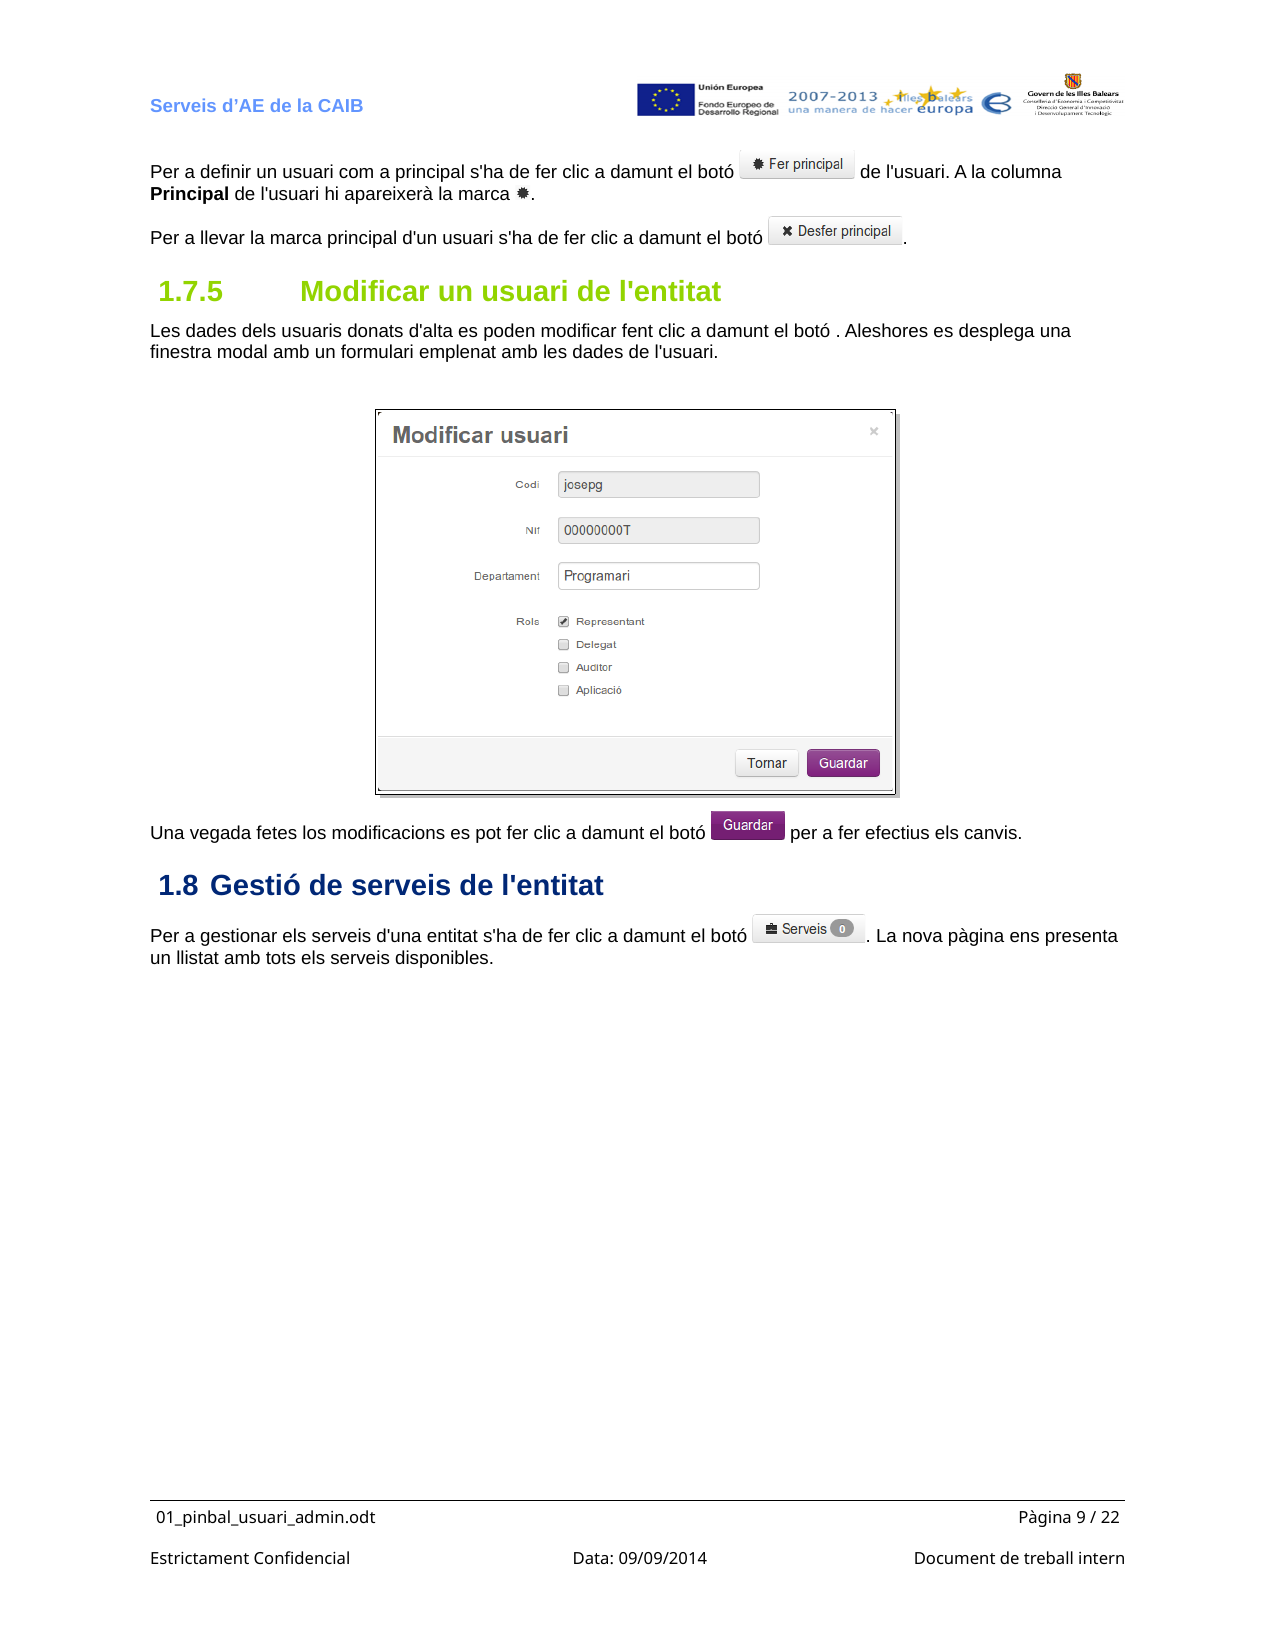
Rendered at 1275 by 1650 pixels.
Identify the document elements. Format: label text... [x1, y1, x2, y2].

picture [752, 914, 866, 943]
picture [636, 73, 1125, 116]
text Per a gestionar els serveis d'una entitat s'ha de fer clic a damunt el botó . La nova pàgina ens presenta un llistat amb tots els serveis disponibles. [150, 914, 1125, 968]
picture [768, 216, 903, 245]
picture [515, 185, 530, 200]
text Per a definir un usuari com a principal s'ha de fer clic a damunt el botó de l'usuari. A la columna Principal de l'usuari hi apareixerà la marca . [150, 150, 1125, 204]
picture [711, 811, 785, 840]
picture [378, 412, 893, 791]
subtitle Modificar un usuari de l'entitat [150, 274, 1125, 307]
subtitle Gestió de serveis de l'entitat [150, 868, 1125, 902]
text Per a llevar la marca principal d'un usuari s'ha de fer clic a damunt el botó . [150, 216, 1125, 249]
picture [739, 150, 855, 179]
text Les dades dels usuaris donats d'alta es poden modificar fent clic a damunt el botó . Aleshores es desplega una finestra modal amb un formulari emplenat amb les dades de l'usuari. [150, 320, 1125, 363]
text Una vegada fetes los modificacions es pot fer clic a damunt el botó per a fer efectius els canvis. [150, 811, 1125, 843]
